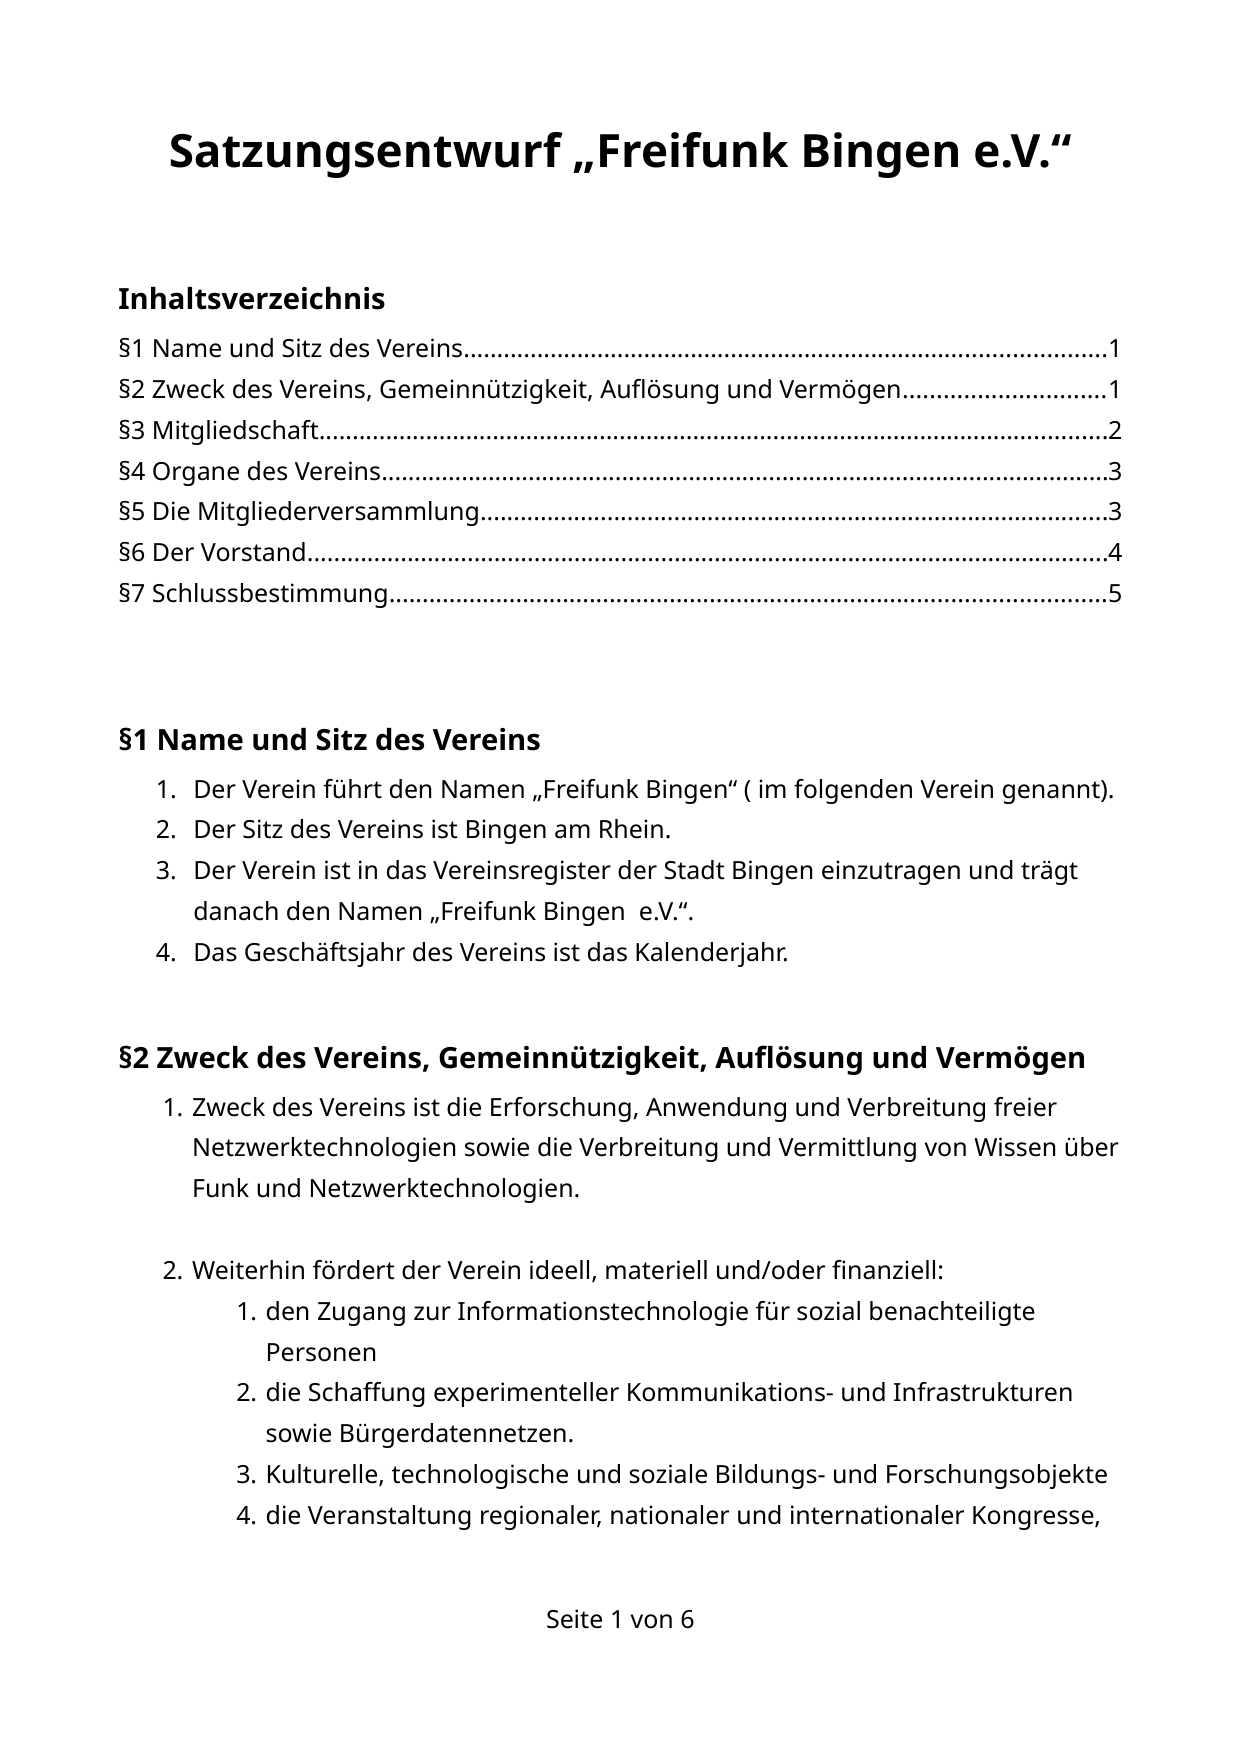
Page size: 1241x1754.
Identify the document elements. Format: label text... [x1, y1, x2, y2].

list Das Geschäftsjahr des Vereins ist das Kalenderjahr. [156, 934, 1122, 969]
text §7 Schlussbestimmung 5 [118, 576, 1122, 610]
text §5 Die Mitgliederversammlung 3 [118, 494, 1122, 528]
list Weiterhin fördert der Verein ideell, materiell und/oder finanziell: [162, 1253, 1122, 1287]
text §1 Name und Sitz des Vereins 1 [118, 331, 1122, 365]
text §6 Der Vorstand 4 [118, 535, 1122, 569]
text §2 Zweck des Vereins, Gemeinnützigkeit, Auflösung und Vermögen 1 [118, 372, 1122, 406]
list die Veranstaltung regionaler, nationaler und internationaler Kongresse, [236, 1498, 1122, 1532]
subtitle Inhaltsverzeichnis [118, 278, 1122, 318]
text §4 Organe des Vereins 3 [118, 453, 1122, 487]
list die Schaffung experimenteller Kommunikations- und Infrastrukturen sowie Bürgerdatennetzen. [236, 1375, 1122, 1450]
text §3 Mitgliedschaft 2 [118, 412, 1122, 446]
subtitle §2 Zweck des Vereins, Gemeinnützigkeit, Auflösung und Vermögen [118, 1037, 1122, 1077]
list Kulturelle, technologische und soziale Bildungs- und Forschungsobjekte [236, 1457, 1122, 1491]
list Zweck des Vereins ist die Erforschung, Anwendung und Verbreitung freier Netzwerktechnologien sowie die Verbreitung und Vermittlung von Wissen über Funk und Netzwerktechnologien. [162, 1089, 1122, 1246]
list Der Verein führt den Namen „Freifunk Bingen“ ( im folgenden Verein genannt). [156, 771, 1122, 805]
subtitle §1 Name und Sitz des Vereins [118, 719, 1122, 759]
text Satzungsentwurf „Freifunk Bingen e.V.“ [118, 118, 1122, 181]
list den Zugang zur Informationstechnologie für sozial benachteiligte Personen [236, 1293, 1122, 1368]
list Der Sitz des Vereins ist Bingen am Rhein. [156, 812, 1122, 846]
list Der Verein ist in das Vereinsregister der Stadt Bingen einzutragen und trägt danach den Namen „Freifunk Bingen e.V.“. [156, 853, 1122, 928]
